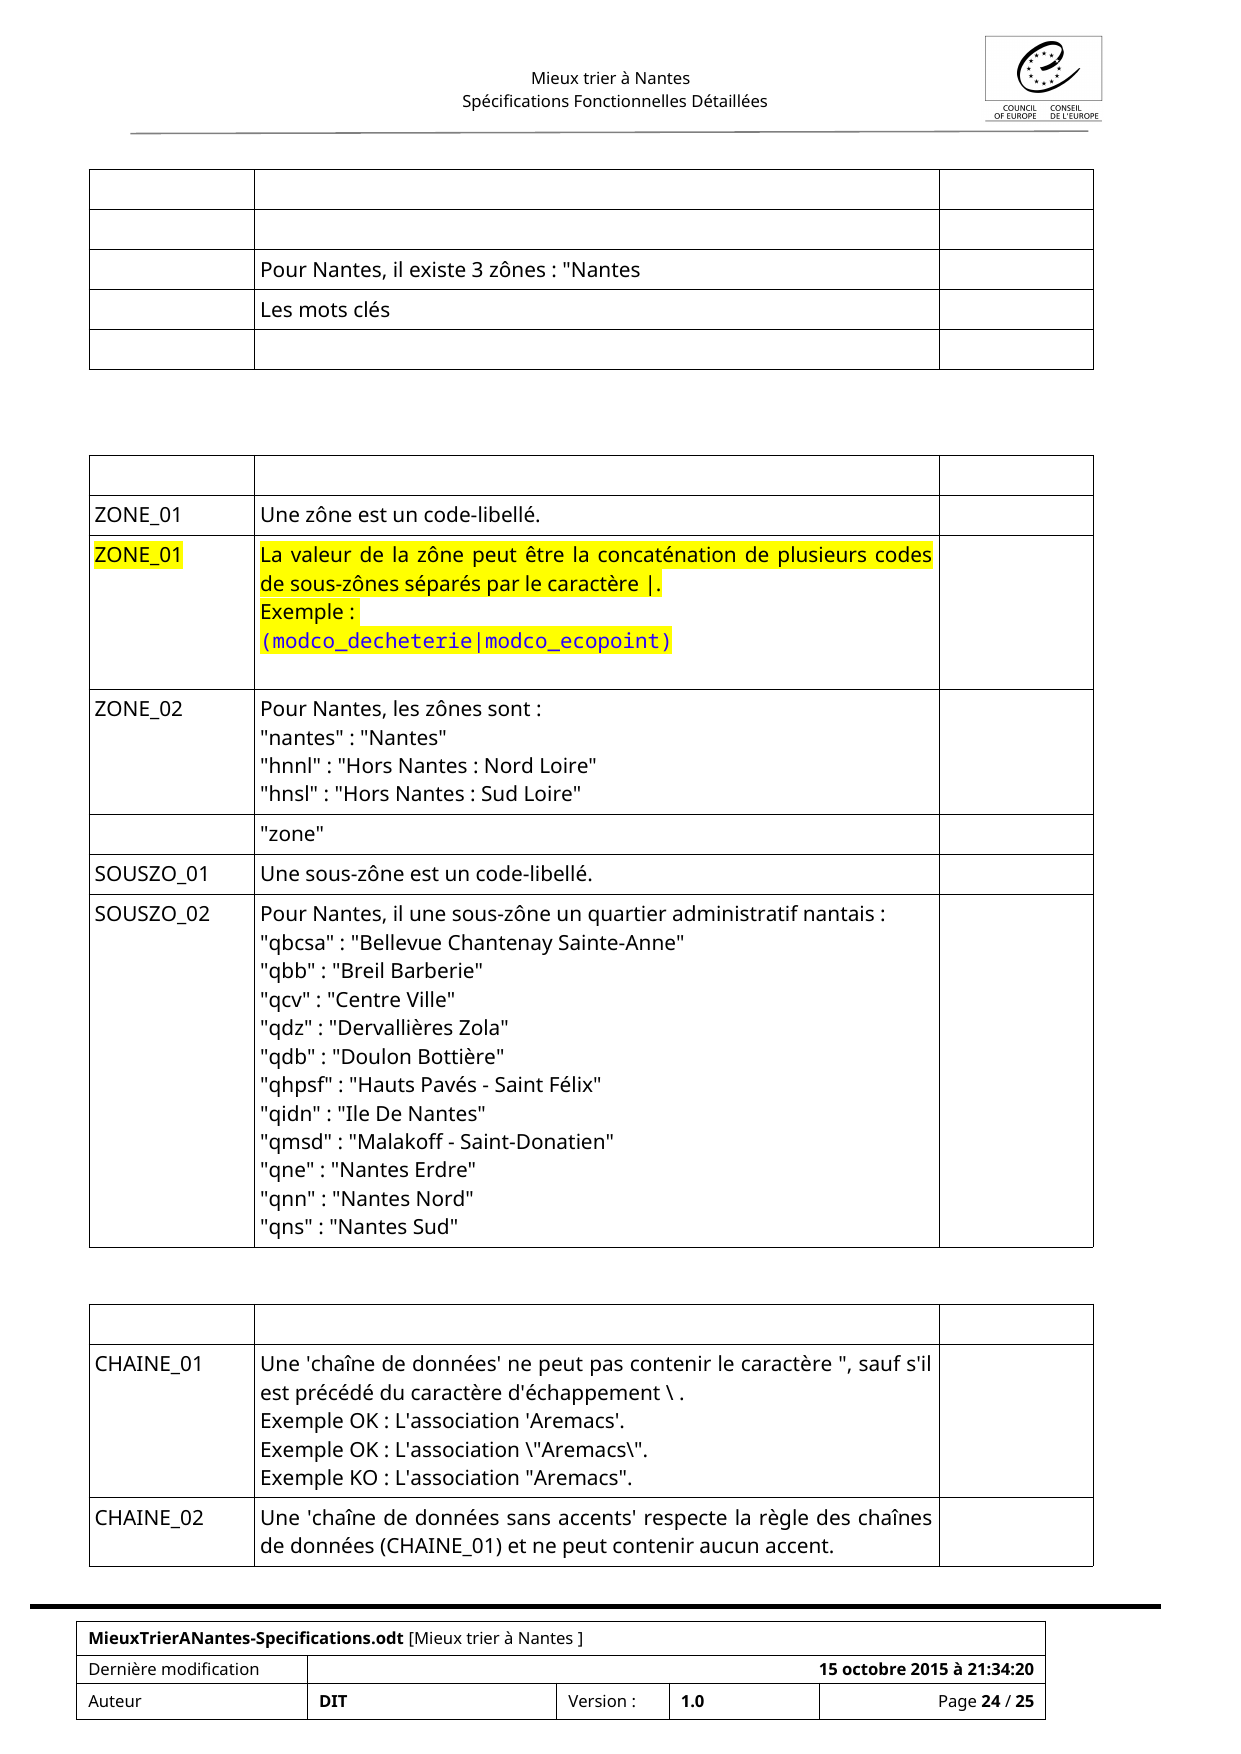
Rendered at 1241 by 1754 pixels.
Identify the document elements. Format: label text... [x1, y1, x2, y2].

table_cell [940, 496, 1093, 535]
table_header [255, 456, 939, 495]
table_cell [90, 170, 254, 209]
table_cell SOUSZO_01 [90, 855, 254, 894]
table_cell Une 'chaîne de données sans accents' respecte la règle des chaînes de données (CHAINE_01) et ne peut contenir aucun accent. [255, 1498, 939, 1566]
table_cell [940, 170, 1093, 209]
table_cell [940, 815, 1093, 854]
table_cell [90, 210, 254, 249]
table_cell Une 'chaîne de données' ne peut pas contenir le caractère ", sauf s'il est précédé du caractère d'échappement \ . Exemple OK : L'association 'Aremacs'. Exemple OK : L'association \"Aremacs\". Exemple KO : L'association "Aremacs". [255, 1345, 939, 1497]
table_cell [255, 170, 939, 209]
table_cell CHAINE_01 [90, 1345, 254, 1497]
table_cell ZONE_02 [90, 690, 254, 814]
table_cell Une zône est un code-libellé. [255, 496, 939, 535]
table_cell Les mots clés [255, 290, 939, 329]
table_cell [90, 330, 254, 369]
table_cell [940, 290, 1093, 329]
table_cell La valeur de la zône peut être la concaténation de plusieurs codes de sous-zônes séparés par le caractère |. Exemple : (modco_decheterie|modco_ecopoint) [255, 536, 939, 688]
table_header [90, 1305, 254, 1343]
table_cell Pour Nantes, il une sous-zône un quartier administratif nantais : "qbcsa" : "Bellevue Chantenay Sainte-Anne" "qbb" : "Breil Barberie" "qcv" : "Centre Ville" "qdz" : "Dervallières Zola" "qdb" : "Doulon Bottière" "qhpsf" : "Hauts Pavés - Saint Félix" "qidn" : "Ile De Nantes" "qmsd" : "Malakoff - Saint-Donatien" "qne" : "Nantes Erdre" "qnn" : "Nantes Nord" "qns" : "Nantes Sud" [255, 895, 939, 1247]
table_cell SOUSZO_02 [90, 895, 254, 1247]
table_cell "zone" [255, 815, 939, 854]
table_cell [940, 1345, 1093, 1497]
table_cell [940, 210, 1093, 249]
table_cell [90, 290, 254, 329]
picture [981, 32, 1104, 125]
table_cell ZONE_01 [90, 496, 254, 535]
table_header [90, 456, 254, 495]
table_cell [90, 815, 254, 854]
table_cell Une sous-zône est un code-libellé. [255, 855, 939, 894]
table_cell [90, 250, 254, 289]
table_cell [940, 330, 1093, 369]
table_cell [940, 855, 1093, 894]
table_cell [940, 250, 1093, 289]
table_cell Pour Nantes, il existe 3 zônes : "Nantes [255, 250, 939, 289]
table_cell [255, 210, 939, 249]
table_cell [940, 1498, 1093, 1566]
table_cell Pour Nantes, les zônes sont : "nantes" : "Nantes" "hnnl" : "Hors Nantes : Nord Loire" "hnsl" : "Hors Nantes : Sud Loire" [255, 690, 939, 814]
table_header [940, 1305, 1093, 1343]
table_cell [940, 895, 1093, 1247]
table_cell [940, 690, 1093, 814]
table_cell CHAINE_02 [90, 1498, 254, 1566]
table_cell ZONE_01 [90, 536, 254, 688]
table_cell [940, 536, 1093, 688]
table_header [255, 1305, 939, 1343]
table_header [940, 456, 1093, 495]
table_cell [255, 330, 939, 369]
